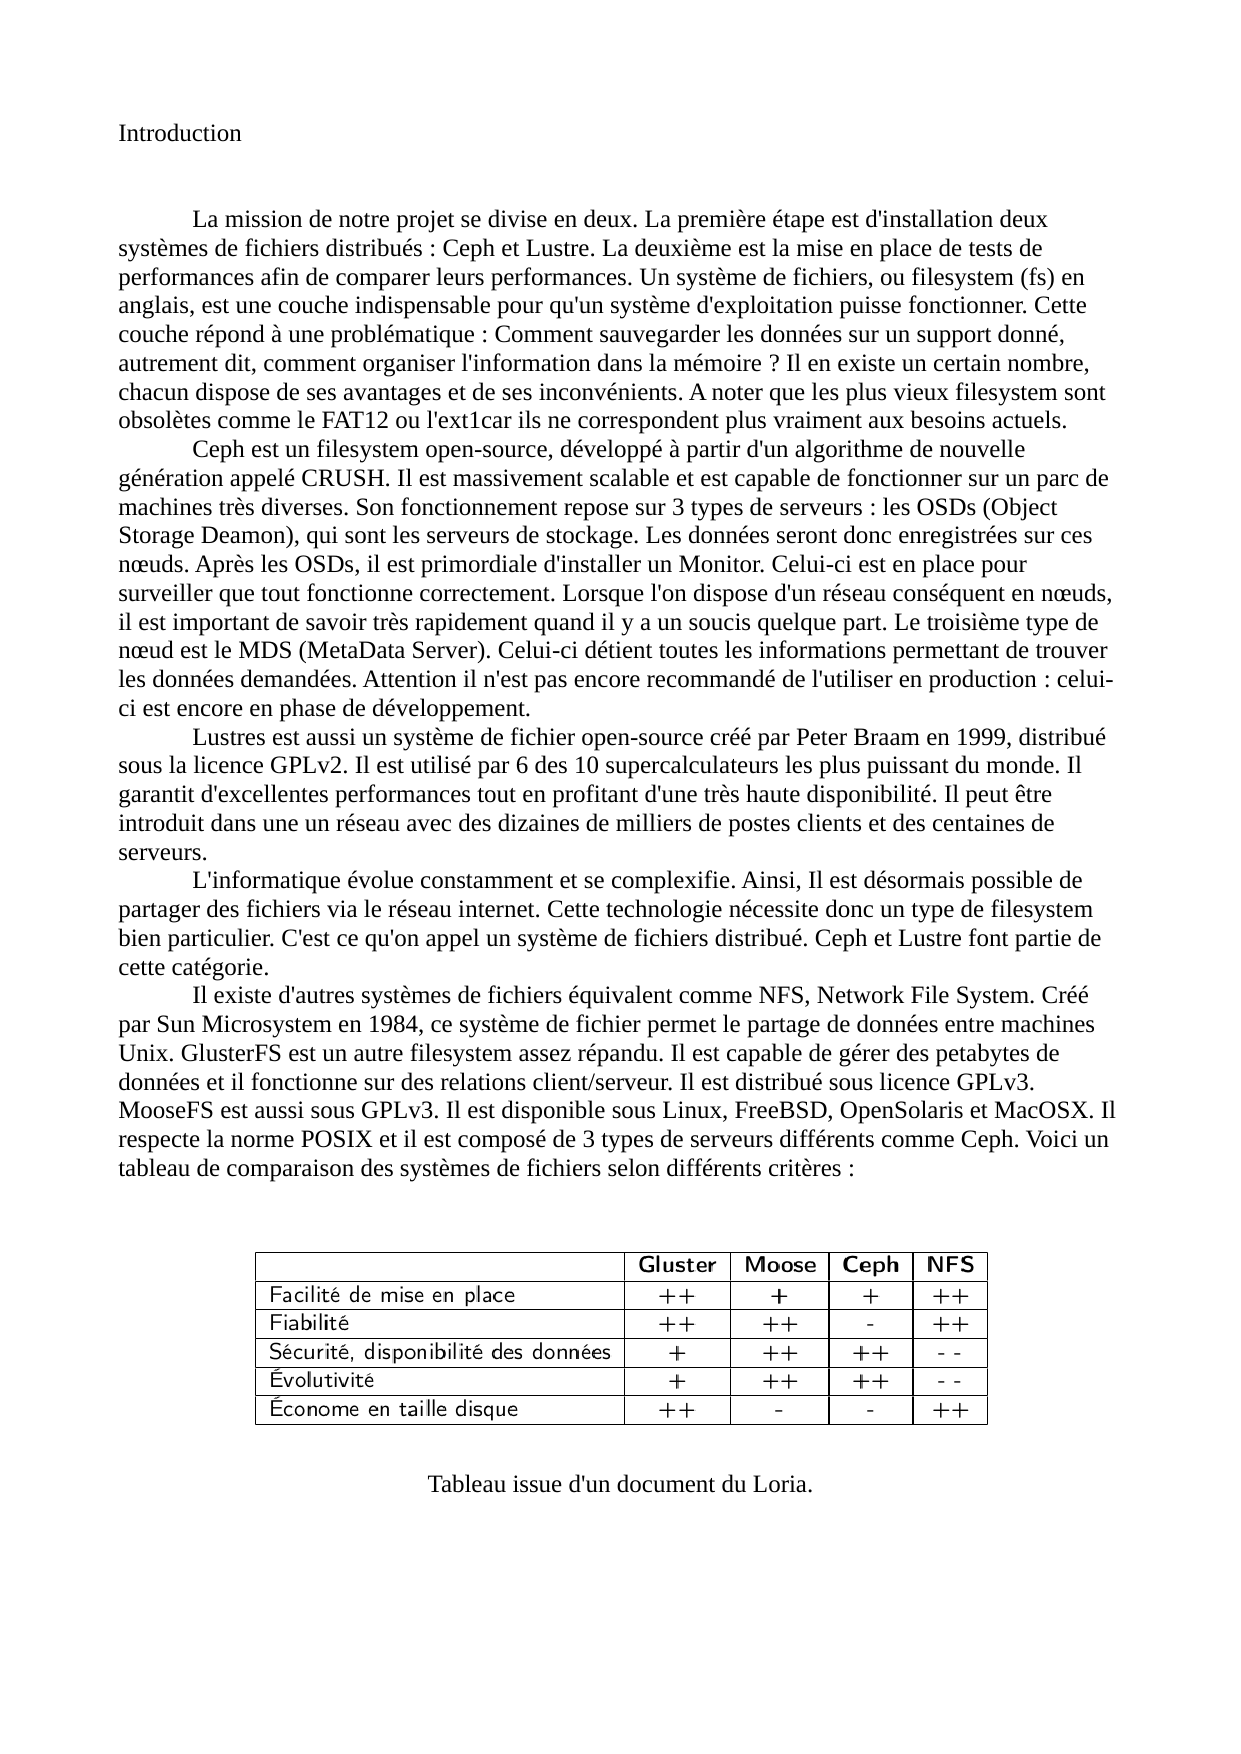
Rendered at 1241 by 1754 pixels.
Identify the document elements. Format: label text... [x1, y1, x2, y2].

text La mission de notre projet se divise en deux. La première étape est d'installation deux systèmes de fichiers distribués : Ceph et Lustre. La deuxième est la mise en place de tests de performances afin de comparer leurs performances. Un système de fichiers, ou filesystem (fs) en anglais, est une couche indispensable pour qu'un système d'exploitation puisse fonctionner. Cette couche répond à une problématique : Comment sauvegarder les données sur un support donné, autrement dit, comment organiser l'information dans la mémoire ? Il en existe un certain nombre, chacun dispose de ses avantages et de ses inconvénients. A noter que les plus vieux filesystem sont obsolètes comme le FAT12 ou l'ext1car ils ne correspondent plus vraiment aux besoins actuels. [118, 204, 1122, 434]
text Introduction [118, 118, 1122, 147]
text Lustres est aussi un système de fichier open-source créé par Peter Braam en 1999, distribué sous la licence GPLv2. Il est utilisé par 6 des 10 supercalculateurs les plus puissant du monde. Il garantit d'excellentes performances tout en profitant d'une très haute disponibilité. Il peut être introduit dans une un réseau avec des dizaines de milliers de postes clients et des centaines de serveurs. [118, 722, 1122, 866]
text Tableau issue d'un document du Loria. [118, 1469, 1122, 1498]
text Ceph est un filesystem open-source, développé à partir d'un algorithme de nouvelle génération appelé CRUSH. Il est massivement scalable et est capable de fonctionner sur un parc de machines très diverses. Son fonctionnement repose sur 3 types de serveurs : les OSDs (Object Storage Deamon), qui sont les serveurs de stockage. Les données seront donc enregistrées sur ces nœuds. Après les OSDs, il est primordiale d'installer un Monitor. Celui-ci est en place pour surveiller que tout fonctionne correctement. Lorsque l'on dispose d'un réseau conséquent en nœuds, il est important de savoir très rapidement quand il y a un soucis quelque part. Le troisième type de nœud est le MDS (MetaData Server). Celui-ci détient toutes les informations permettant de trouver les données demandées. Attention il n'est pas encore recommandé de l'utiliser en production : celui-ci est encore en phase de développement. [118, 434, 1122, 722]
picture [243, 1239, 997, 1442]
text L'informatique évolue constamment et se complexifie. Ainsi, Il est désormais possible de partager des fichiers via le réseau internet. Cette technologie nécessite donc un type de filesystem bien particulier. C'est ce qu'on appel un système de fichiers distribué. Ceph et Lustre font partie de cette catégorie. [118, 866, 1122, 981]
text Il existe d'autres systèmes de fichiers équivalent comme NFS, Network File System. Créé par Sun Microsystem en 1984, ce système de fichier permet le partage de données entre machines Unix. GlusterFS est un autre filesystem assez répandu. Il est capable de gérer des petabytes de données et il fonctionne sur des relations client/serveur. Il est distribué sous licence GPLv3. MooseFS est aussi sous GPLv3. Il est disponible sous Linux, FreeBSD, OpenSolaris et MacOSX. Il respecte la norme POSIX et il est composé de 3 types de serveurs différents comme Ceph. Voici un tableau de comparaison des systèmes de fichiers selon différents critères : [118, 981, 1122, 1182]
